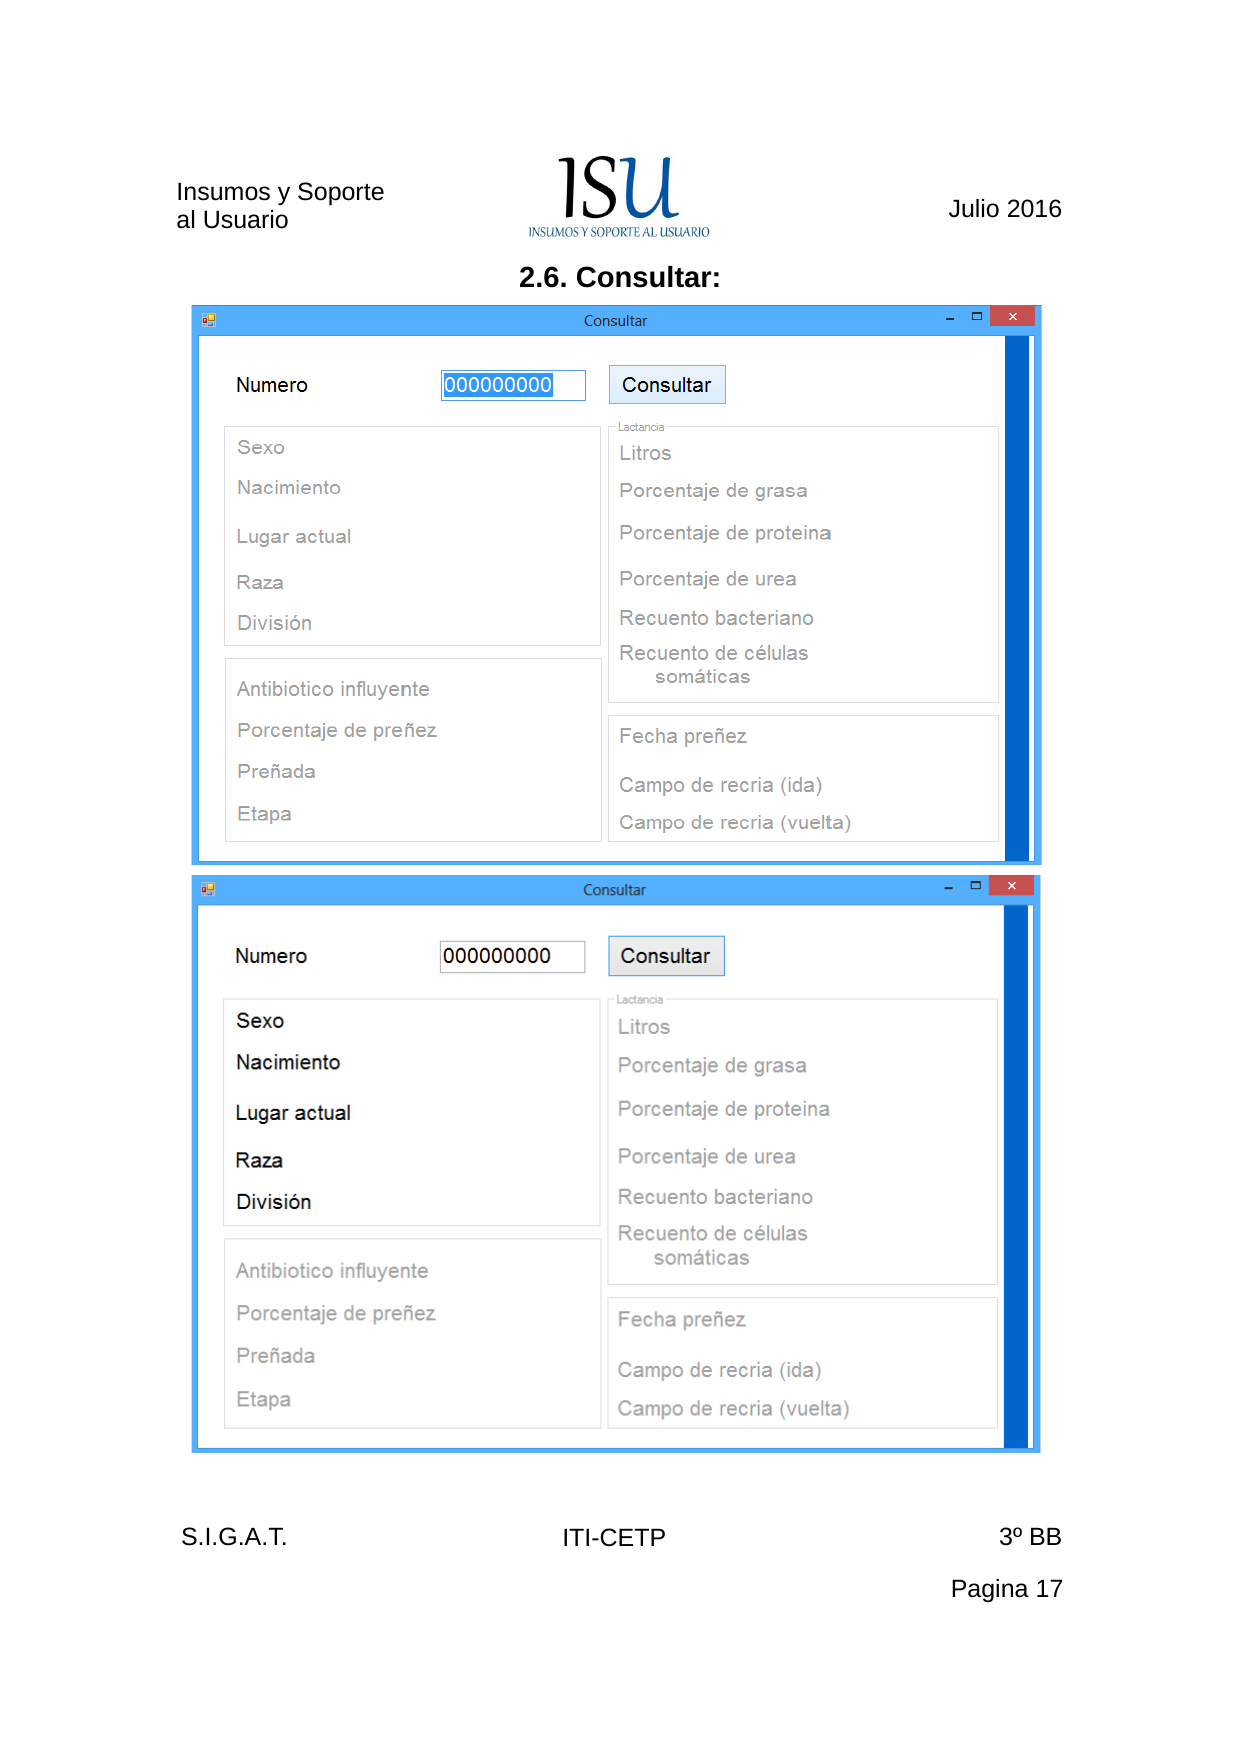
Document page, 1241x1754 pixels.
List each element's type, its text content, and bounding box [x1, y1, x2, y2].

text 2.6. Consultar: [177, 260, 1063, 293]
picture [517, 138, 723, 252]
